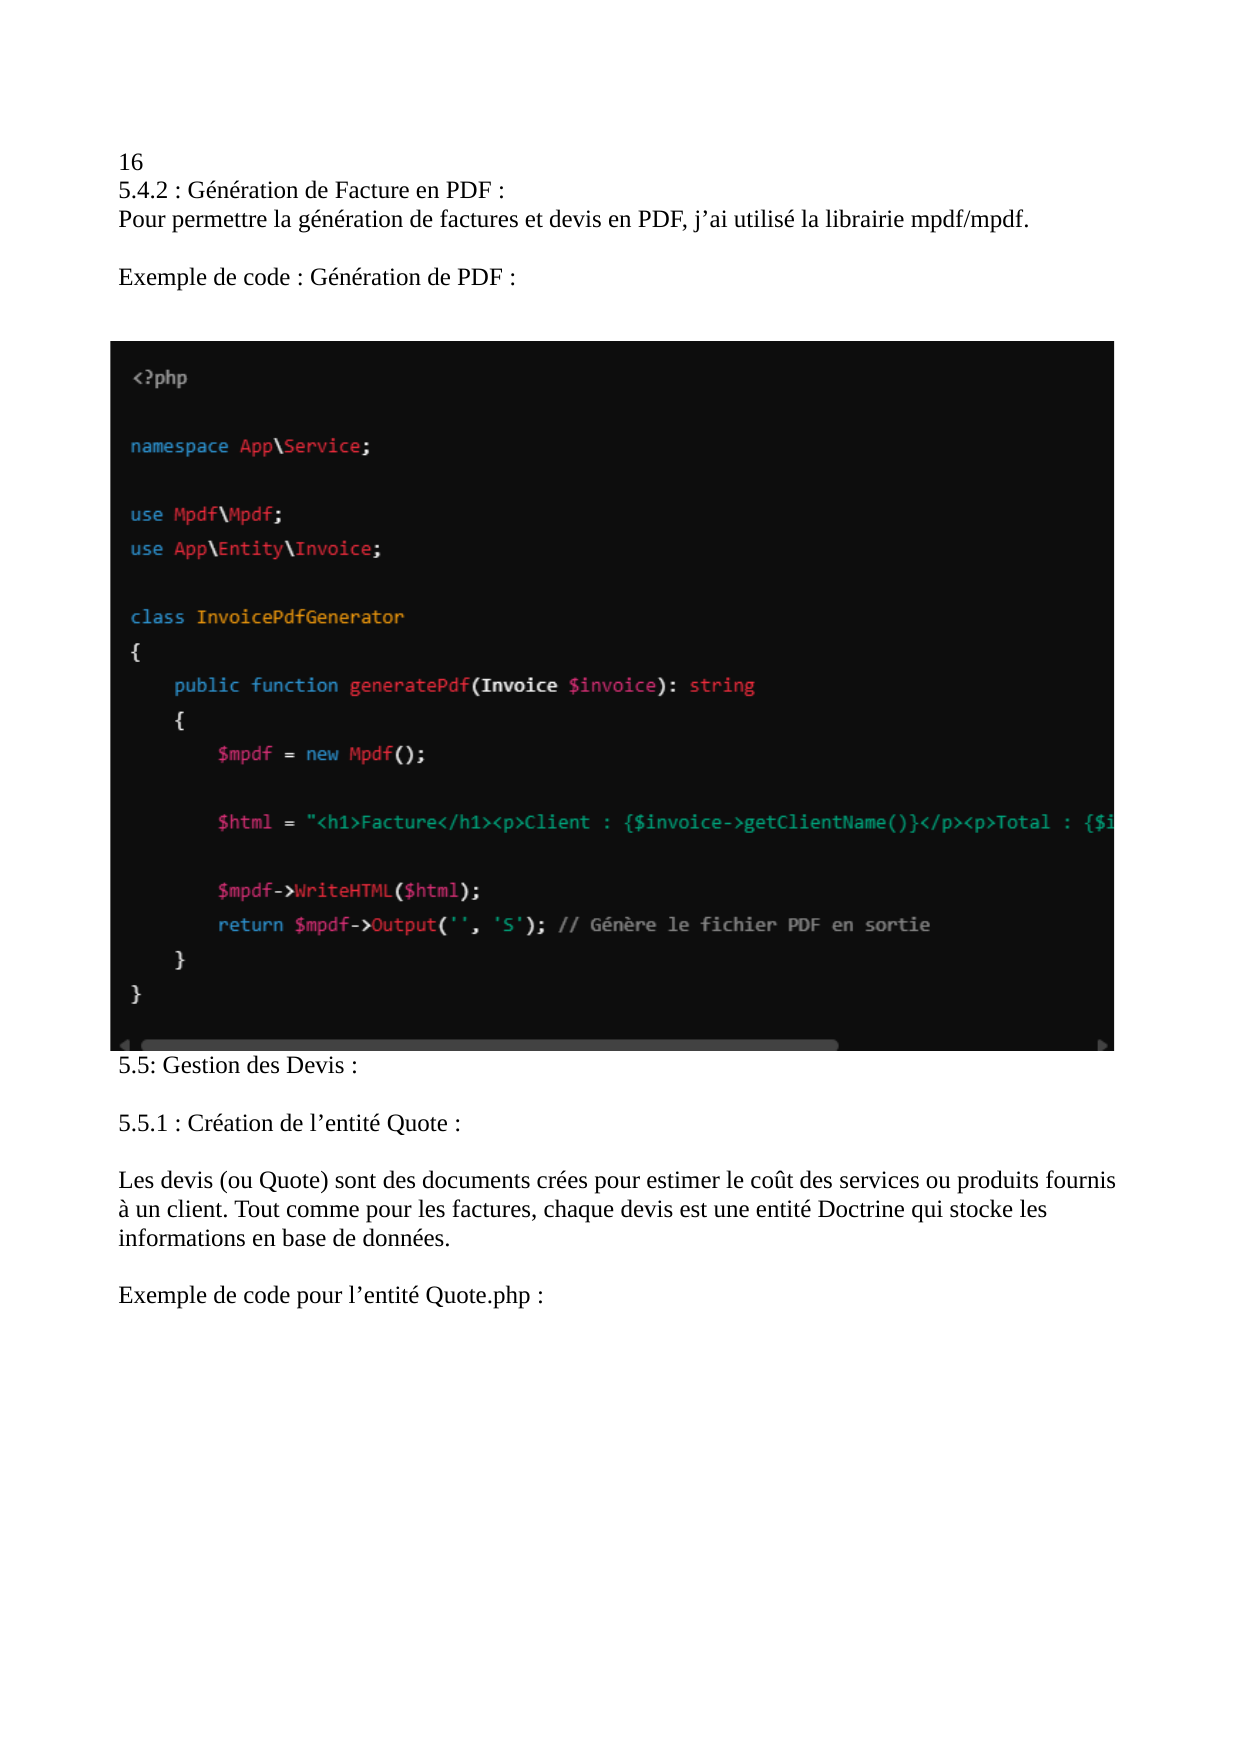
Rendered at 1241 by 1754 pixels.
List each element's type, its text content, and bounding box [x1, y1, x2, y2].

text 16 [118, 147, 1122, 176]
text 5.5.1 : Création de l’entité Quote : [118, 1108, 1122, 1137]
text Exemple de code pour l’entité Quote.php : [118, 1281, 1122, 1309]
text 5.4.2 : Génération de Facture en PDF : [118, 176, 1122, 204]
picture [110, 341, 1115, 1051]
text Les devis (ou Quote) sont des documents crées pour estimer le coût des services ou produits fournis à un client. Tout comme pour les factures, chaque devis est une entité Doctrine qui stocke les informations en base de données. [118, 1166, 1122, 1252]
text Exemple de code : Génération de PDF : [118, 233, 1122, 291]
text 5.5: Gestion des Devis : [118, 867, 1122, 1079]
text Pour permettre la génération de factures et devis en PDF, j’ai utilisé la librairie mpdf/mpdf. [118, 204, 1122, 233]
